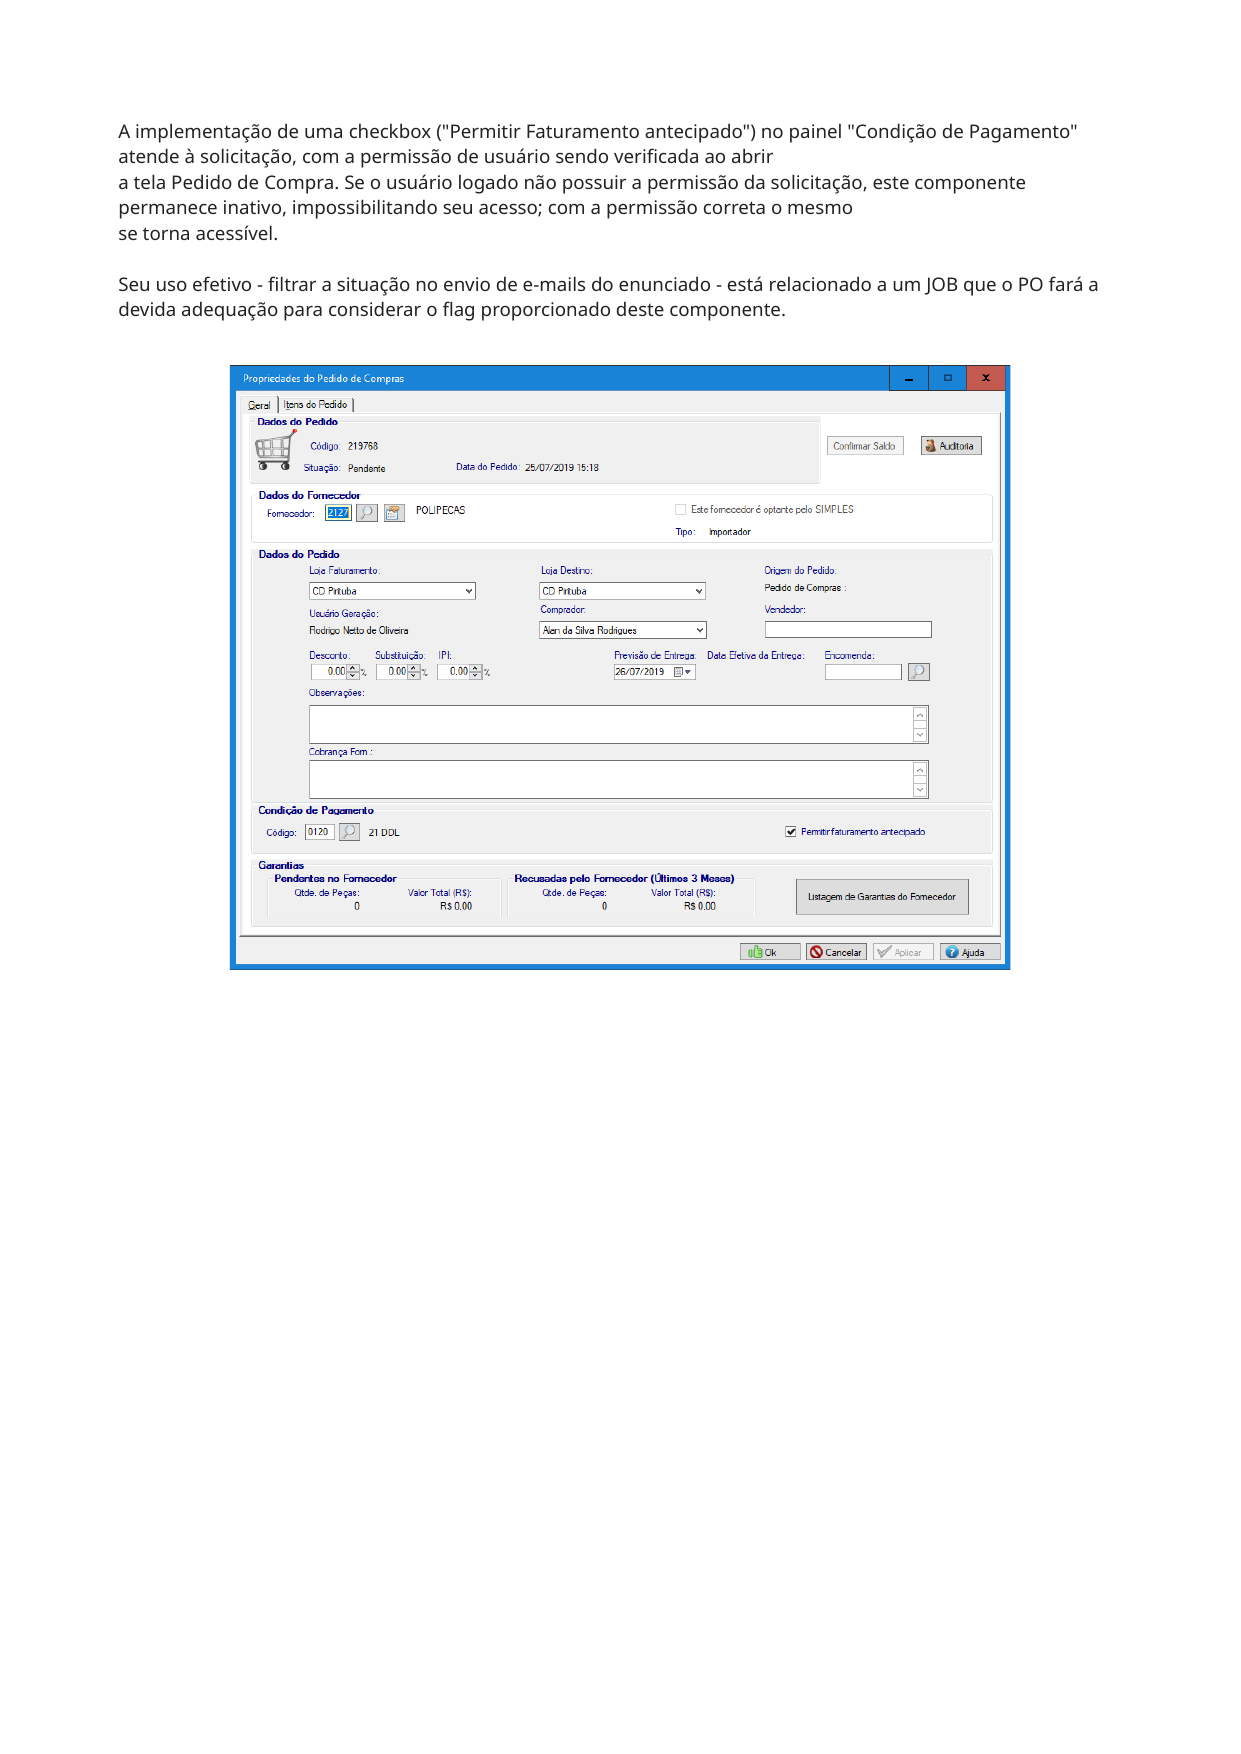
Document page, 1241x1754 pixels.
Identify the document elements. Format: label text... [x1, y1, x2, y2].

text a tela Pedido de Compra. Se o usuário logado não possuir a permissão da solicitação, este componente permanece inativo, impossibilitando seu acesso; com a permissão correta o mesmo [118, 169, 1122, 220]
text A implementação de uma checkbox ("Permitir Faturamento antecipado") no painel "Condição de Pagamento" atende à solicitação, com a permissão de usuário sendo verificada ao abrir [118, 118, 1122, 169]
text se torna acessível. [118, 220, 1122, 246]
text Seu uso efetivo - filtrar a situação no envio de e-mails do enunciado - está relacionado a um JOB que o PO fará a devida adequação para considerar o flag proporcionado deste componente. [118, 271, 1122, 322]
picture [229, 365, 1011, 970]
